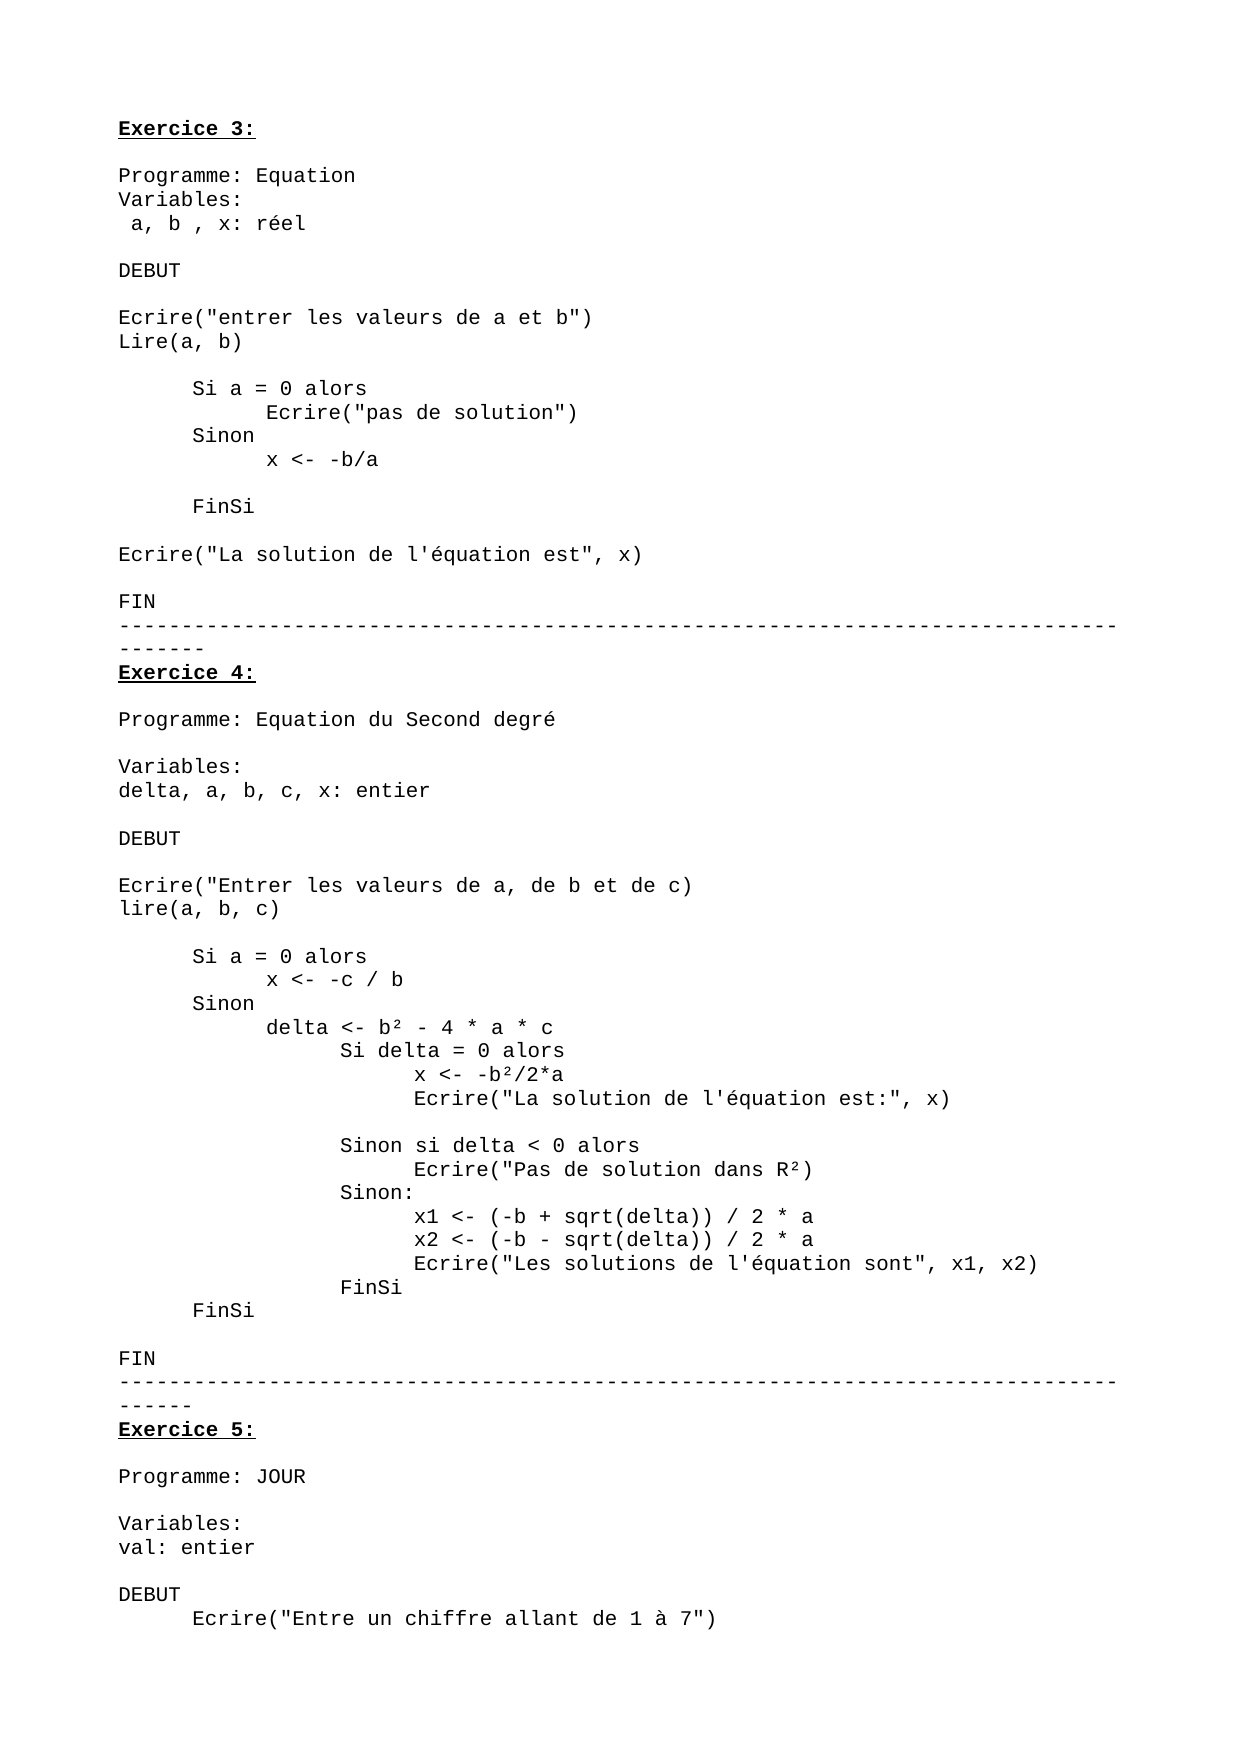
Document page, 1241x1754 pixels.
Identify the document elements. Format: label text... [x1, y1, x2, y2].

text Ecrire("La solution de l'équation est:", x) [118, 1088, 1122, 1111]
text Lire(a, b) [118, 331, 1122, 354]
text x2 <- (-b - sqrt(delta)) / 2 * a [118, 1229, 1122, 1253]
text Ecrire("Pas de solution dans R²) [118, 1158, 1122, 1182]
text Sinon [118, 993, 1122, 1017]
text DEBUT [118, 1584, 1122, 1608]
text FIN [118, 591, 1122, 615]
text Variables: [118, 757, 1122, 780]
text FinSi [118, 496, 1122, 520]
text Ecrire("entrer les valeurs de a et b") [118, 307, 1122, 331]
text Ecrire("Entrer les valeurs de a, de b et de c) [118, 875, 1122, 898]
text Sinon si delta < 0 alors [118, 1135, 1122, 1158]
text Si a = 0 alors [118, 946, 1122, 969]
text Sinon [118, 426, 1122, 449]
text Programme: Equation du Second degré [118, 709, 1122, 733]
text x <- -b²/2*a [118, 1064, 1122, 1088]
text Ecrire("La solution de l'équation est", x) [118, 544, 1122, 567]
text FinSi [118, 1300, 1122, 1324]
text Ecrire("pas de solution") [118, 402, 1122, 426]
text FIN [118, 1348, 1122, 1371]
text Ecrire("Entre un chiffre allant de 1 à 7") [118, 1608, 1122, 1631]
text delta <- b² - 4 * a * c [118, 1017, 1122, 1040]
text Exercice 4: [118, 662, 1122, 686]
text Si delta = 0 alors [118, 1040, 1122, 1064]
text --------------------------------------------------------------------------------------- [118, 615, 1122, 662]
text x <- -b/a [118, 449, 1122, 473]
text Variables: [118, 1513, 1122, 1537]
text DEBUT [118, 260, 1122, 284]
text Exercice 3: [118, 118, 1122, 142]
text DEBUT [118, 827, 1122, 851]
text FinSi [118, 1277, 1122, 1300]
text Variables: [118, 189, 1122, 213]
text Programme: JOUR [118, 1466, 1122, 1489]
text a, b , x: réel [118, 213, 1122, 236]
text Sinon: [118, 1182, 1122, 1206]
text lire(a, b, c) [118, 898, 1122, 922]
text x <- -c / b [118, 969, 1122, 993]
text Si a = 0 alors [118, 378, 1122, 402]
text Programme: Equation [118, 165, 1122, 189]
text x1 <- (-b + sqrt(delta)) / 2 * a [118, 1206, 1122, 1229]
text delta, a, b, c, x: entier [118, 780, 1122, 804]
text val: entier [118, 1537, 1122, 1561]
text Ecrire("Les solutions de l'équation sont", x1, x2) [118, 1253, 1122, 1277]
text -------------------------------------------------------------------------------------- [118, 1371, 1122, 1419]
text Exercice 5: [118, 1419, 1122, 1442]
